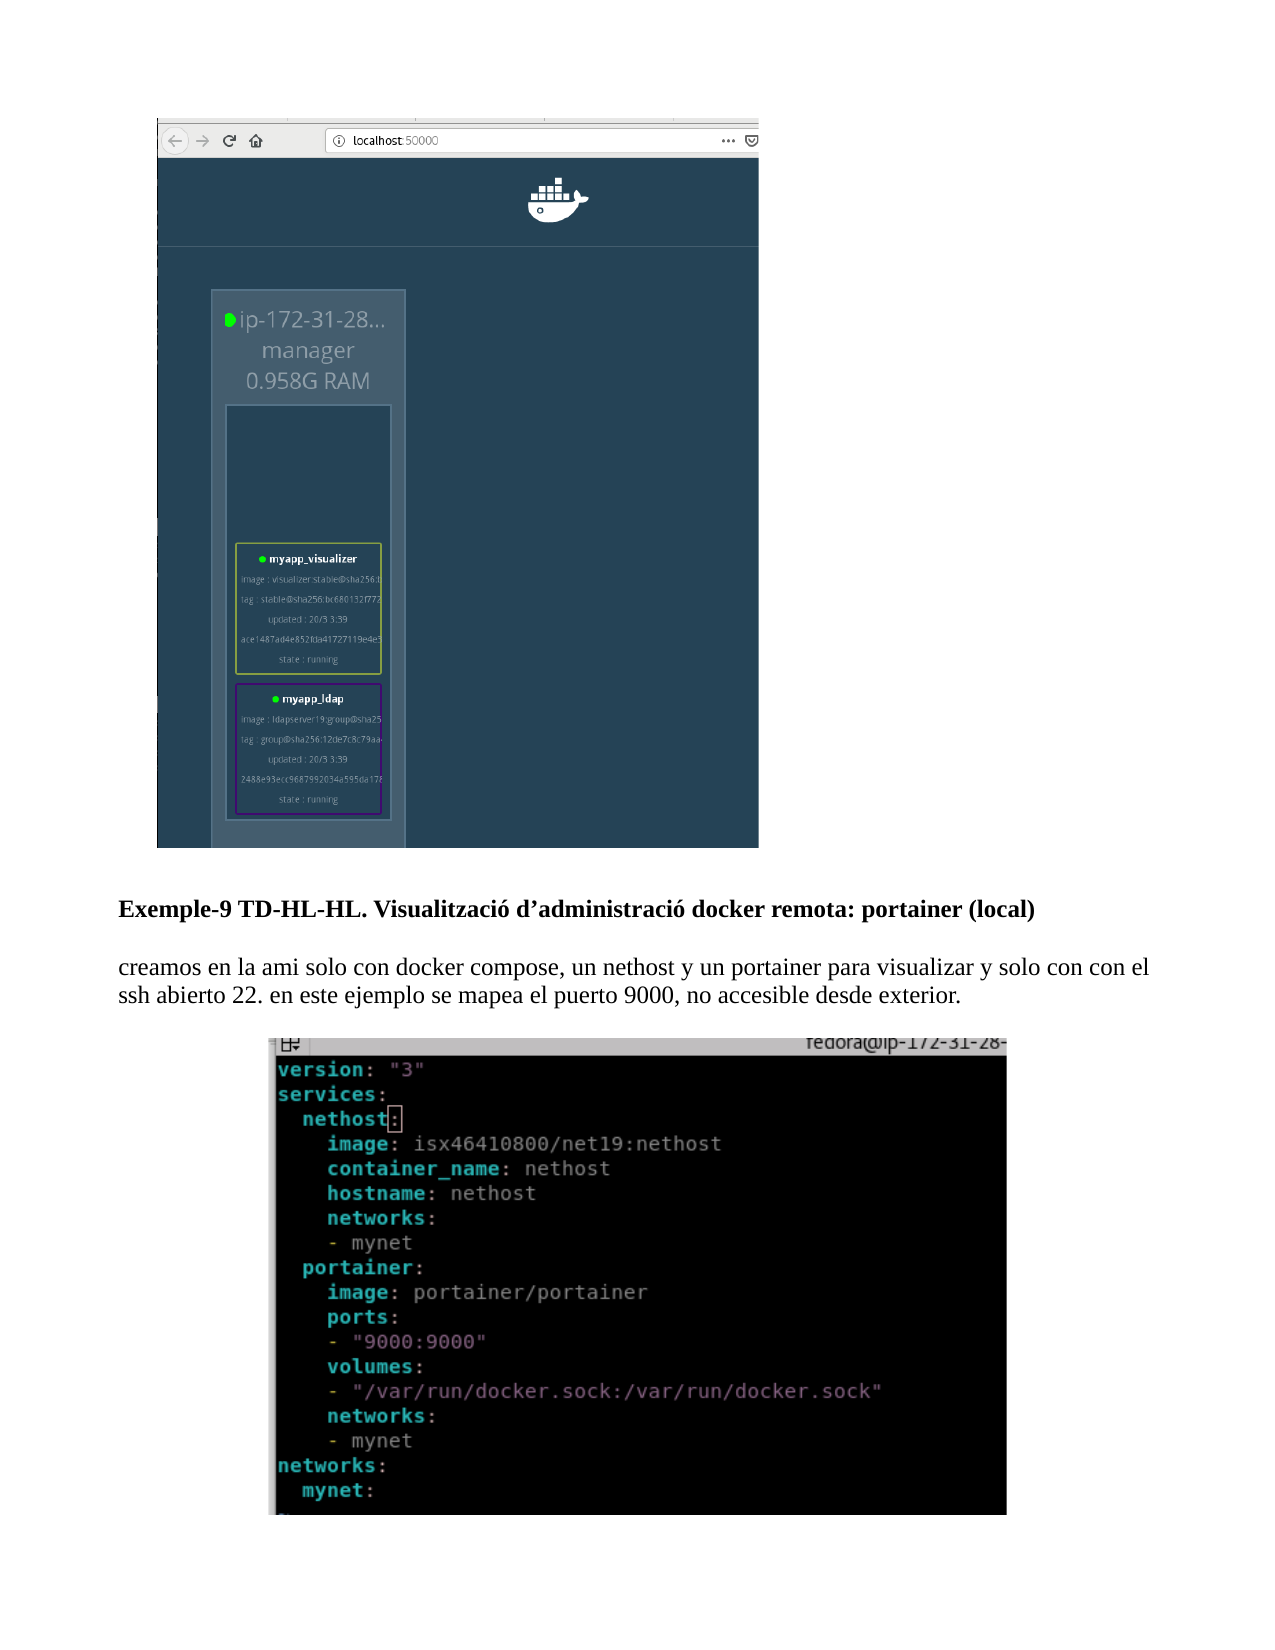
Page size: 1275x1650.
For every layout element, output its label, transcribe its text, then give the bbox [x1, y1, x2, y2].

picture [268, 1038, 1007, 1515]
text Exemple-9 TD-HL-HL. Visualització d’administració docker remota: portainer (local) [118, 894, 1157, 923]
picture [157, 118, 759, 848]
text creamos en la ami solo con docker compose, un nethost y un portainer para visualizar y solo con con el ssh abierto 22. en este ejemplo se mapea el puerto 9000, no accesible desde exterior. [118, 952, 1157, 1009]
